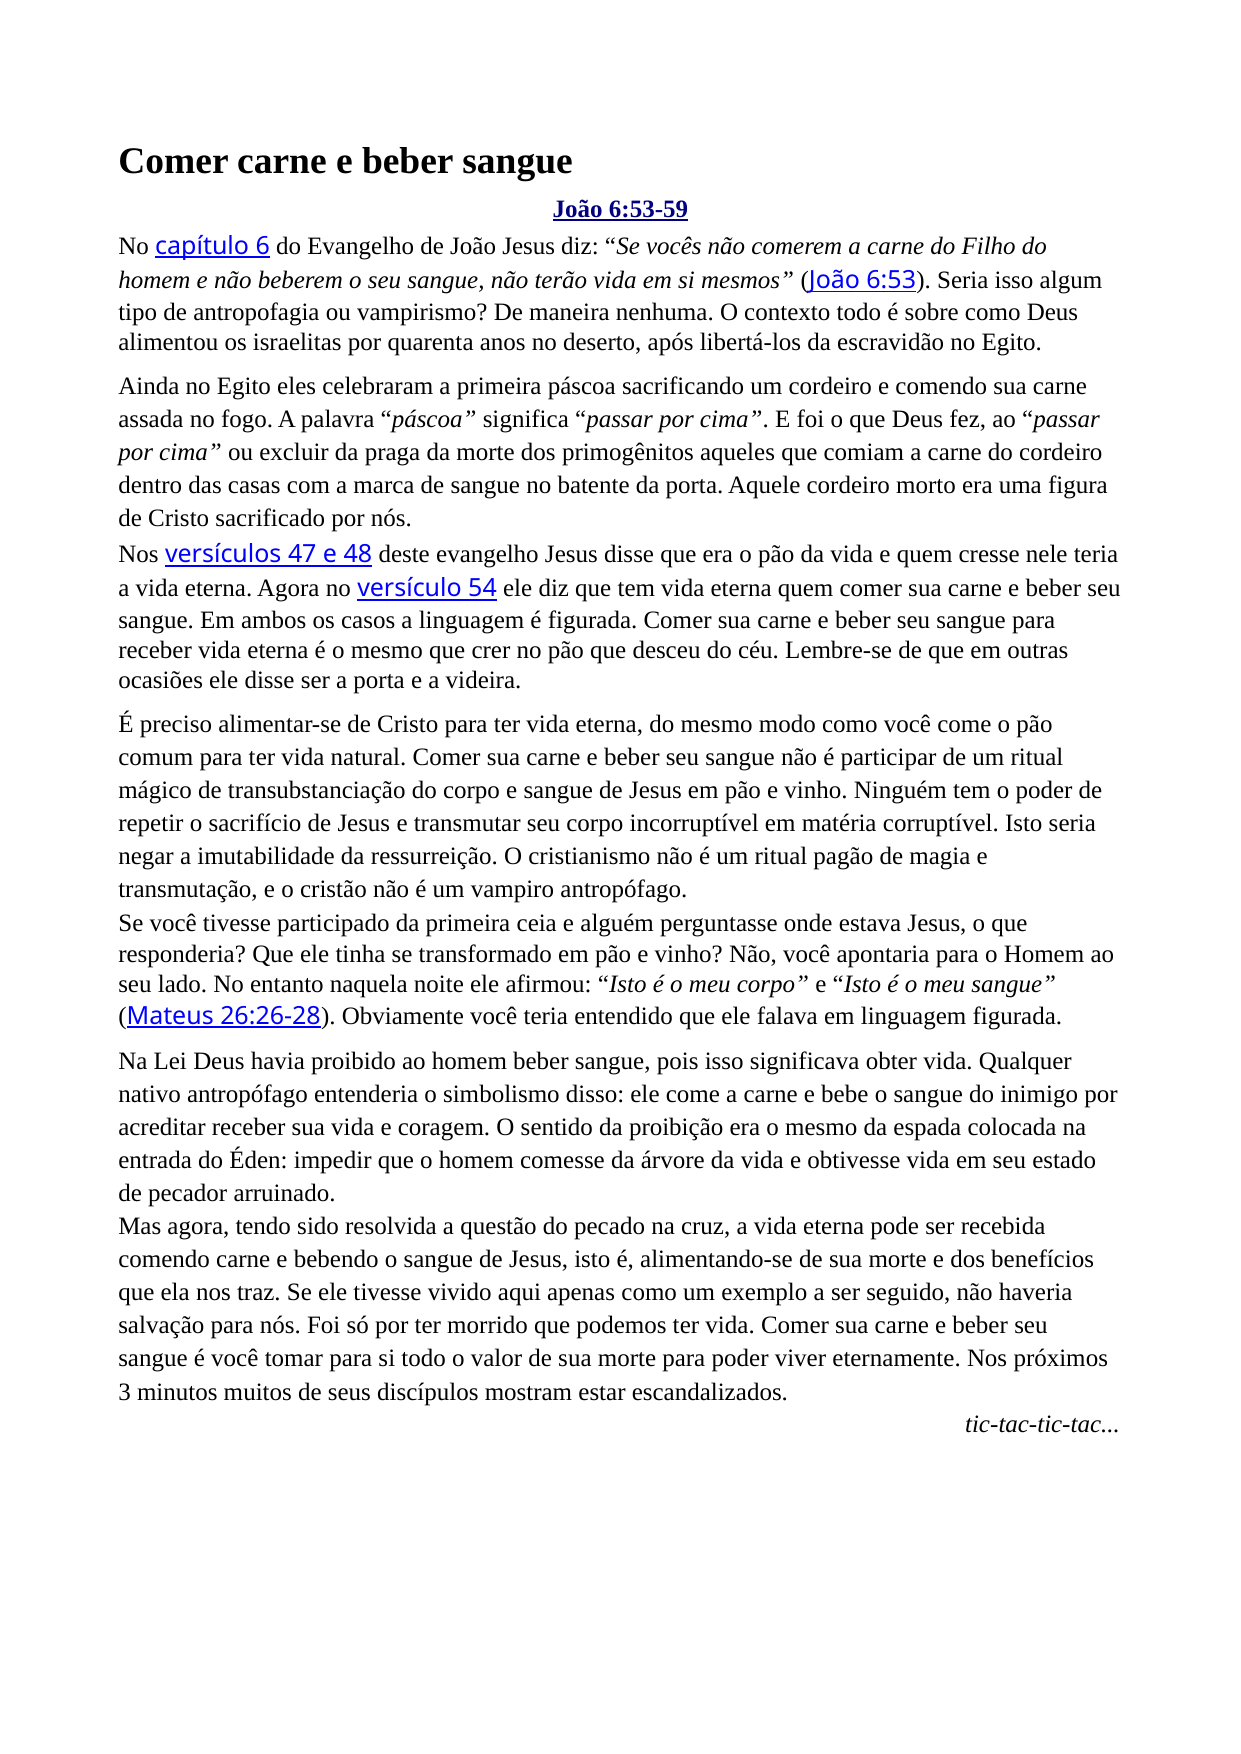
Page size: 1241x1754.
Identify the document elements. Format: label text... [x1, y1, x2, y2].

text Ainda no Egito eles celebraram a primeira páscoa sacrificando um cordeiro e comendo sua carne assada no fogo. A palavra “páscoa” significa “passar por cima”. E foi o que Deus fez, ao “passar por cima” ou excluir da praga da morte dos primogênitos aqueles que comiam a carne do cordeiro dentro das casas com a marca de sangue no batente da porta. Aquele cordeiro morto era uma figura de Cristo sacrificado por nós. [118, 371, 1122, 532]
text No capítulo 6 do Evangelho de João Jesus diz: “Se vocês não comerem a carne do Filho do homem e não beberem o seu sangue, não terão vida em si mesmos” (João 6:53). Seria isso algum tipo de antropofagia ou vampirismo? De maneira nenhuma. O contexto todo é sobre como Deus alimentou os israelitas por quarenta anos no deserto, após libertá-los da escravidão no Egito. [118, 228, 1122, 356]
text tic-tac-tic-tac... [118, 1409, 1122, 1438]
text João 6:53-59 [118, 194, 1122, 223]
text Se você tivesse participado da primeira ceia e alguém perguntasse onde estava Jesus, o que responderia? Que ele tinha se transformado em pão e vinho? Não, você apontaria para o Homem ao seu lado. No entanto naquela noite ele afirmou: “Isto é o meu corpo” e “Isto é o meu sangue” (Mateus 26:26-28). Obviamente você teria entendido que ele falava em linguagem figurada. [118, 907, 1122, 1032]
text Nos versículos 47 e 48 deste evangelho Jesus disse que era o pão da vida e quem cresse nele teria a vida eterna. Agora no versículo 54 ele diz que tem vida eterna quem comer sua carne e beber seu sangue. Em ambos os casos a linguagem é figurada. Comer sua carne e beber seu sangue para receber vida eterna é o mesmo que crer no pão que desceu do céu. Lembre-se de que em outras ocasiões ele disse ser a porta e a videira. [118, 536, 1122, 694]
text É preciso alimentar-se de Cristo para ter vida eterna, do mesmo modo como você come o pão comum para ter vida natural. Comer sua carne e beber seu sangue não é participar de um ritual mágico de transubstanciação do corpo e sangue de Jesus em pão e vinho. Ninguém tem o poder de repetir o sacrifício de Jesus e transmutar seu corpo incorruptível em matéria corruptível. Isto seria negar a imutabilidade da ressurreição. O cristianismo não é um ritual pagão de magia e transmutação, e o cristão não é um vampiro antropófago. [118, 709, 1122, 903]
text Na Lei Deus havia proibido ao homem beber sangue, pois isso significava obter vida. Qualquer nativo antropófago entenderia o simbolismo disso: ele come a carne e bebe o sangue do inimigo por acreditar receber sua vida e coragem. O sentido da proibição era o mesmo da espada colocada na entrada do Éden: impedir que o homem comesse da árvore da vida e obtivesse vida em seu estado de pecador arruinado. [118, 1046, 1122, 1207]
text Mas agora, tendo sido resolvida a questão do pecado na cruz, a vida eterna pode ser recebida comendo carne e bebendo o sangue de Jesus, isto é, alimentando-se de sua morte e dos benefícios que ela nos traz. Se ele tivesse vivido aqui apenas como um exemplo a ser seguido, não haveria salvação para nós. Foi só por ter morrido que podemos ter vida. Comer sua carne e beber seu sangue é você tomar para si todo o valor de sua morte para poder viver eternamente. Nos próximos 3 minutos muitos de seus discípulos mostram estar escandalizados. [118, 1211, 1122, 1405]
subtitle Comer carne e beber sangue [118, 139, 1122, 182]
